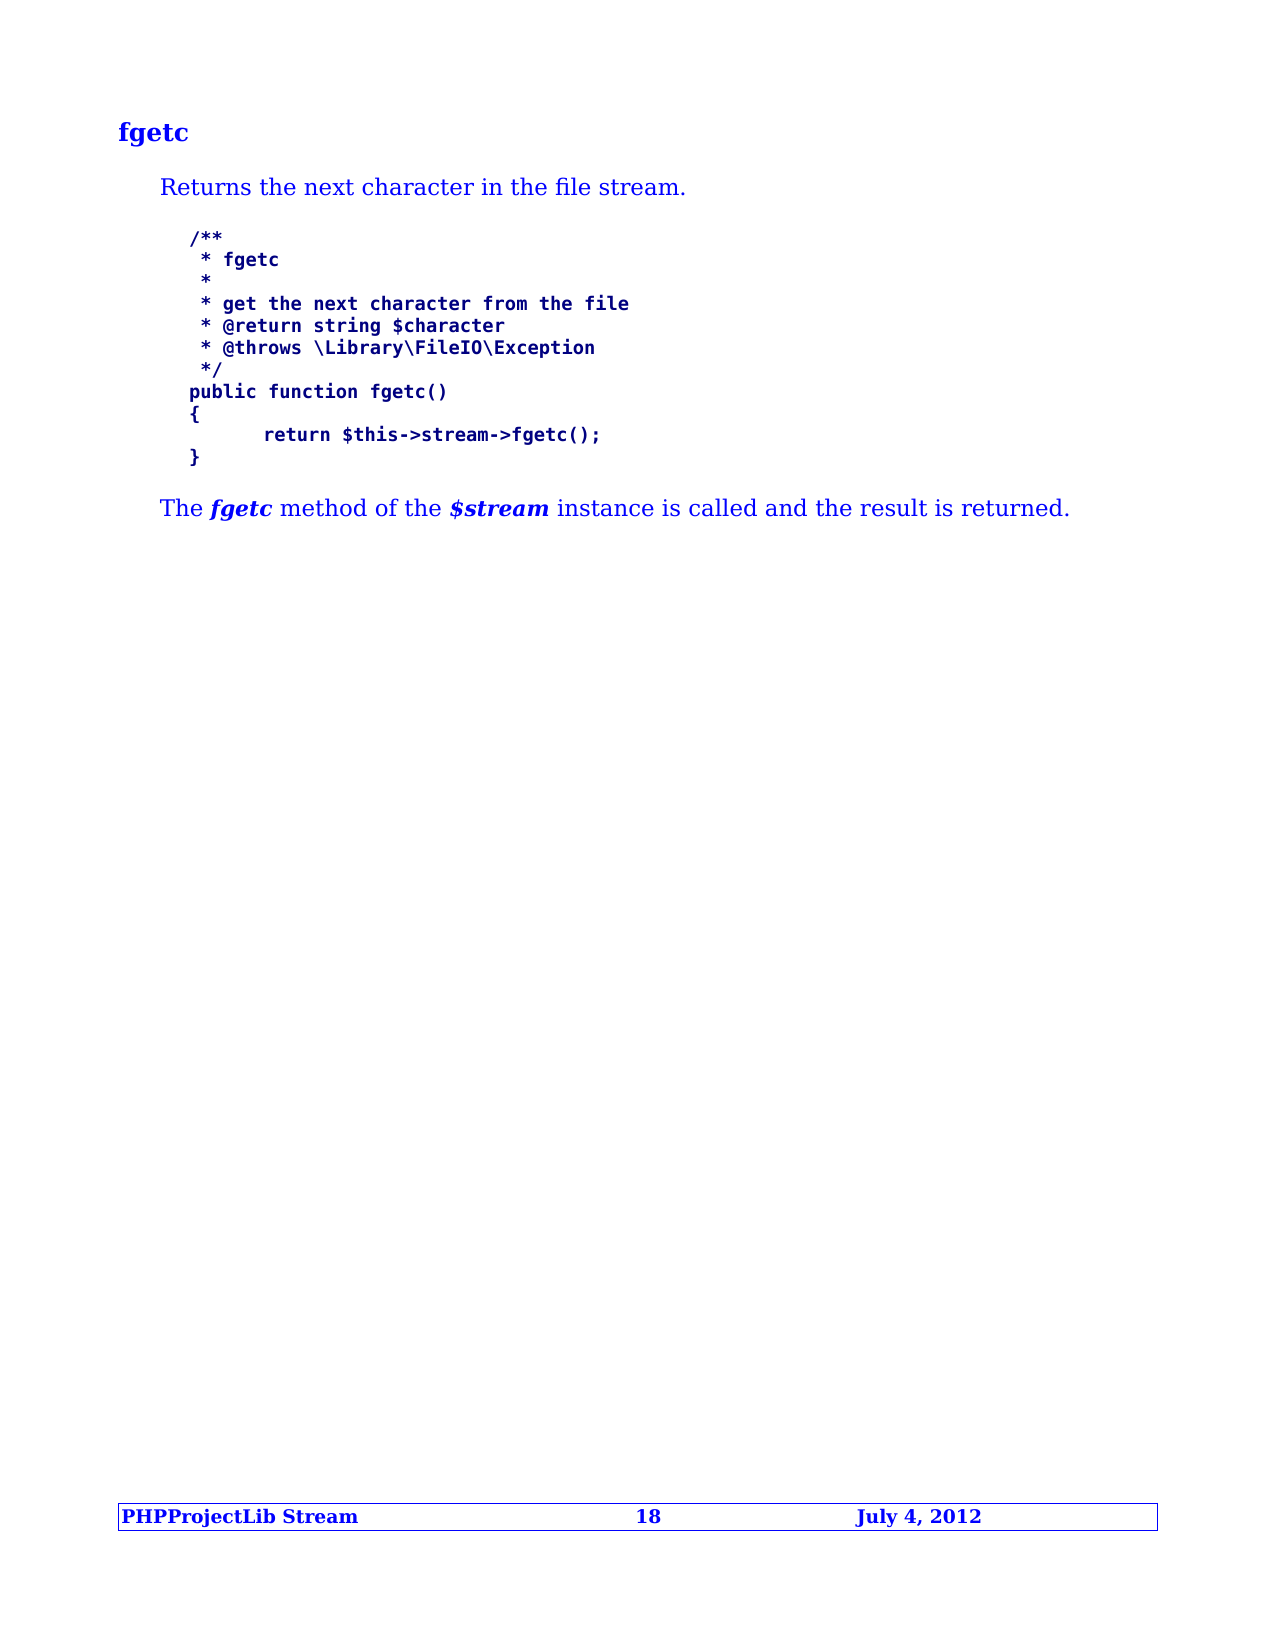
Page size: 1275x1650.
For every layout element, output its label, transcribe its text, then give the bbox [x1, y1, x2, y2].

list return $this->stream->fgetc(); [189, 424, 1157, 446]
list * @return string $character [189, 315, 1157, 337]
list * [189, 271, 1157, 293]
text The fgetc method of the $stream instance is called and the result is returned. [159, 495, 1157, 521]
list */ [189, 359, 1157, 381]
list * fgetc [189, 249, 1157, 271]
list { [189, 402, 1157, 424]
text Returns the next character in the file stream. [159, 174, 1157, 201]
list * get the next character from the file [189, 293, 1157, 315]
list /** [189, 227, 1157, 249]
list } [189, 446, 1157, 468]
list * @throws \Library\FileIO\Exception [189, 337, 1157, 359]
title fgetc [118, 118, 1157, 147]
list public function fgetc() [189, 381, 1157, 402]
